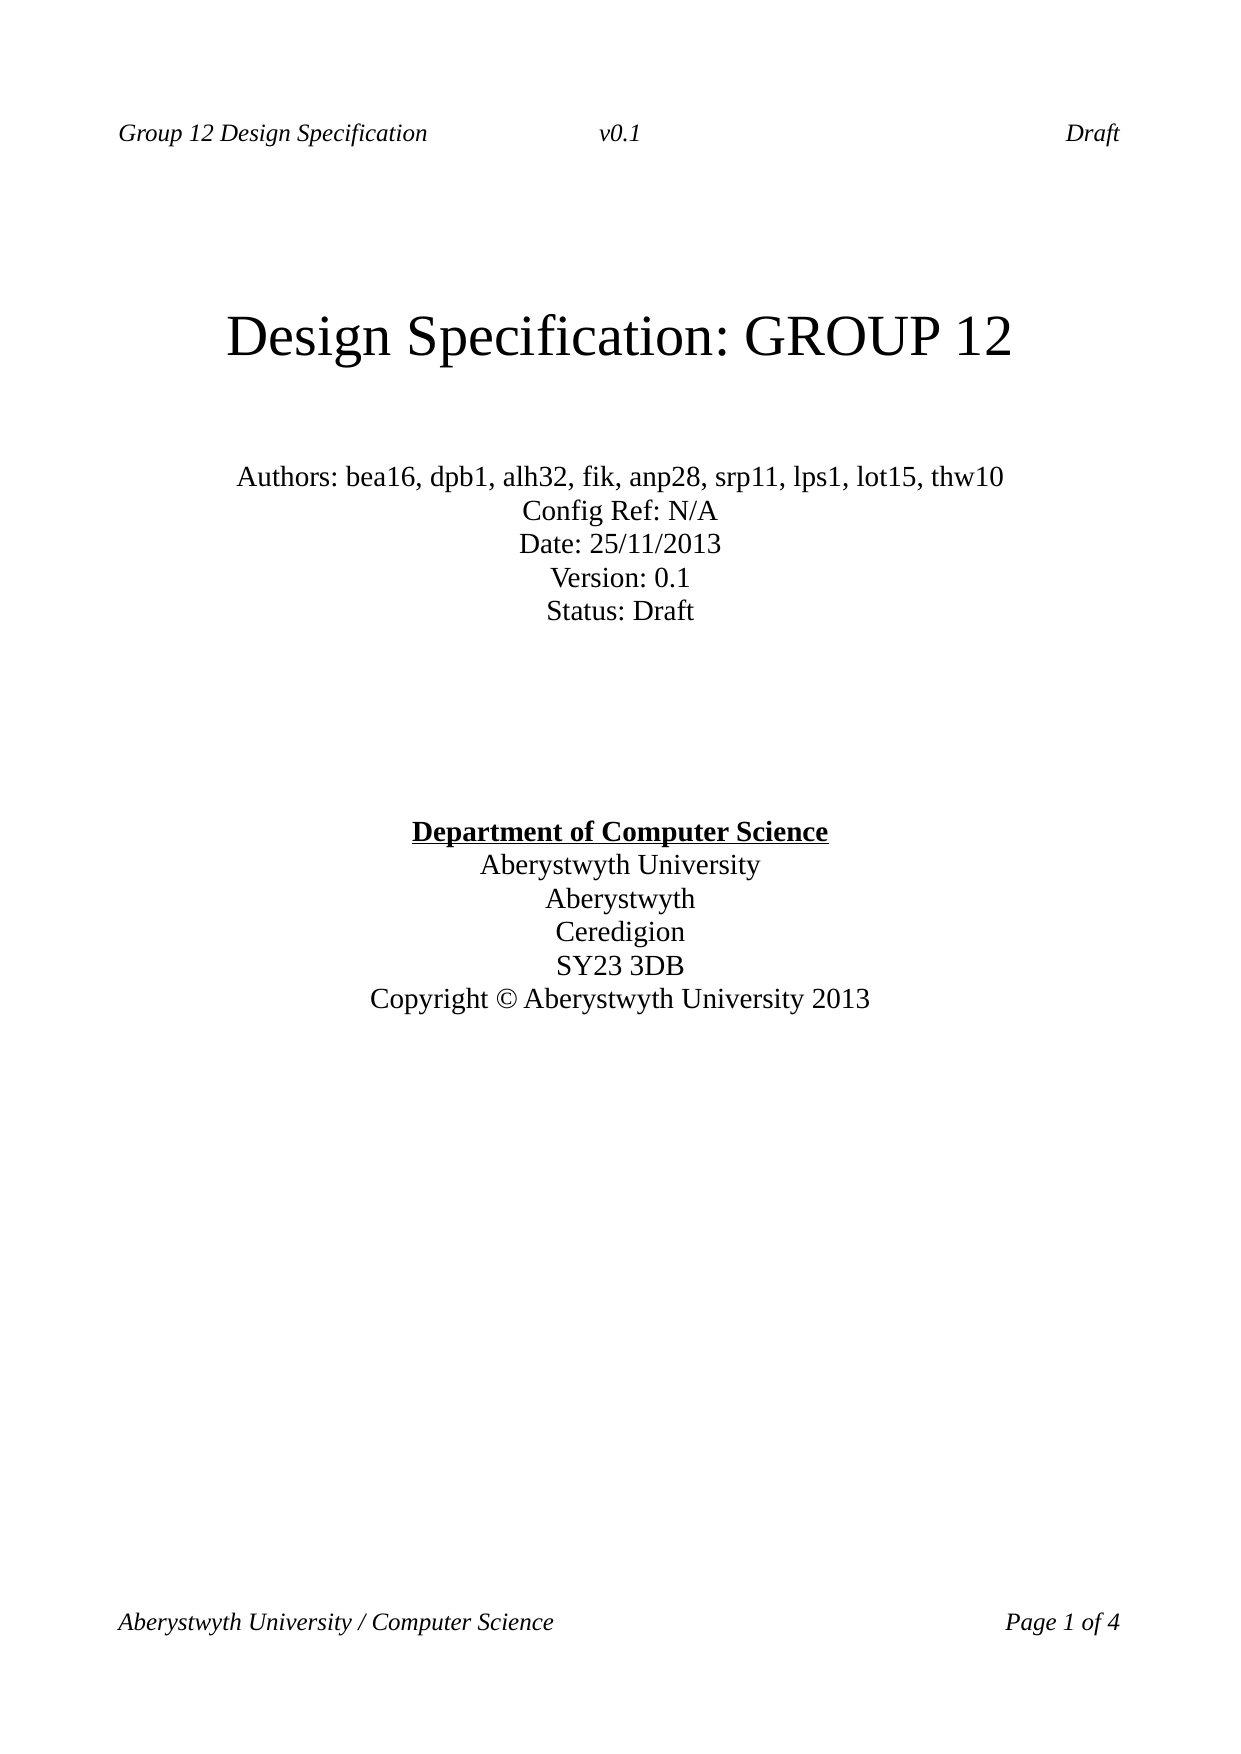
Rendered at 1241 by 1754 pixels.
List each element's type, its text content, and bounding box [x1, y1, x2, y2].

text Status: Draft [118, 593, 1122, 627]
text Config Ref: N/A [118, 493, 1122, 526]
text Version: 0.1 [118, 560, 1122, 593]
text Design Specification: GROUP 12 [118, 301, 1122, 368]
text Ceredigion [118, 914, 1122, 948]
text SY23 3DB [118, 948, 1122, 981]
text Aberystwyth [118, 881, 1122, 914]
text Department of Computer Science [118, 814, 1122, 847]
text Date: 25/11/2013 [118, 526, 1122, 560]
text Aberystwyth University [118, 847, 1122, 881]
text Copyright © Aberystwyth University 2013 [118, 981, 1122, 1015]
text Authors: bea16, dpb1, alh32, fik, anp28, srp11, lps1, lot15, thw10 [118, 459, 1122, 493]
